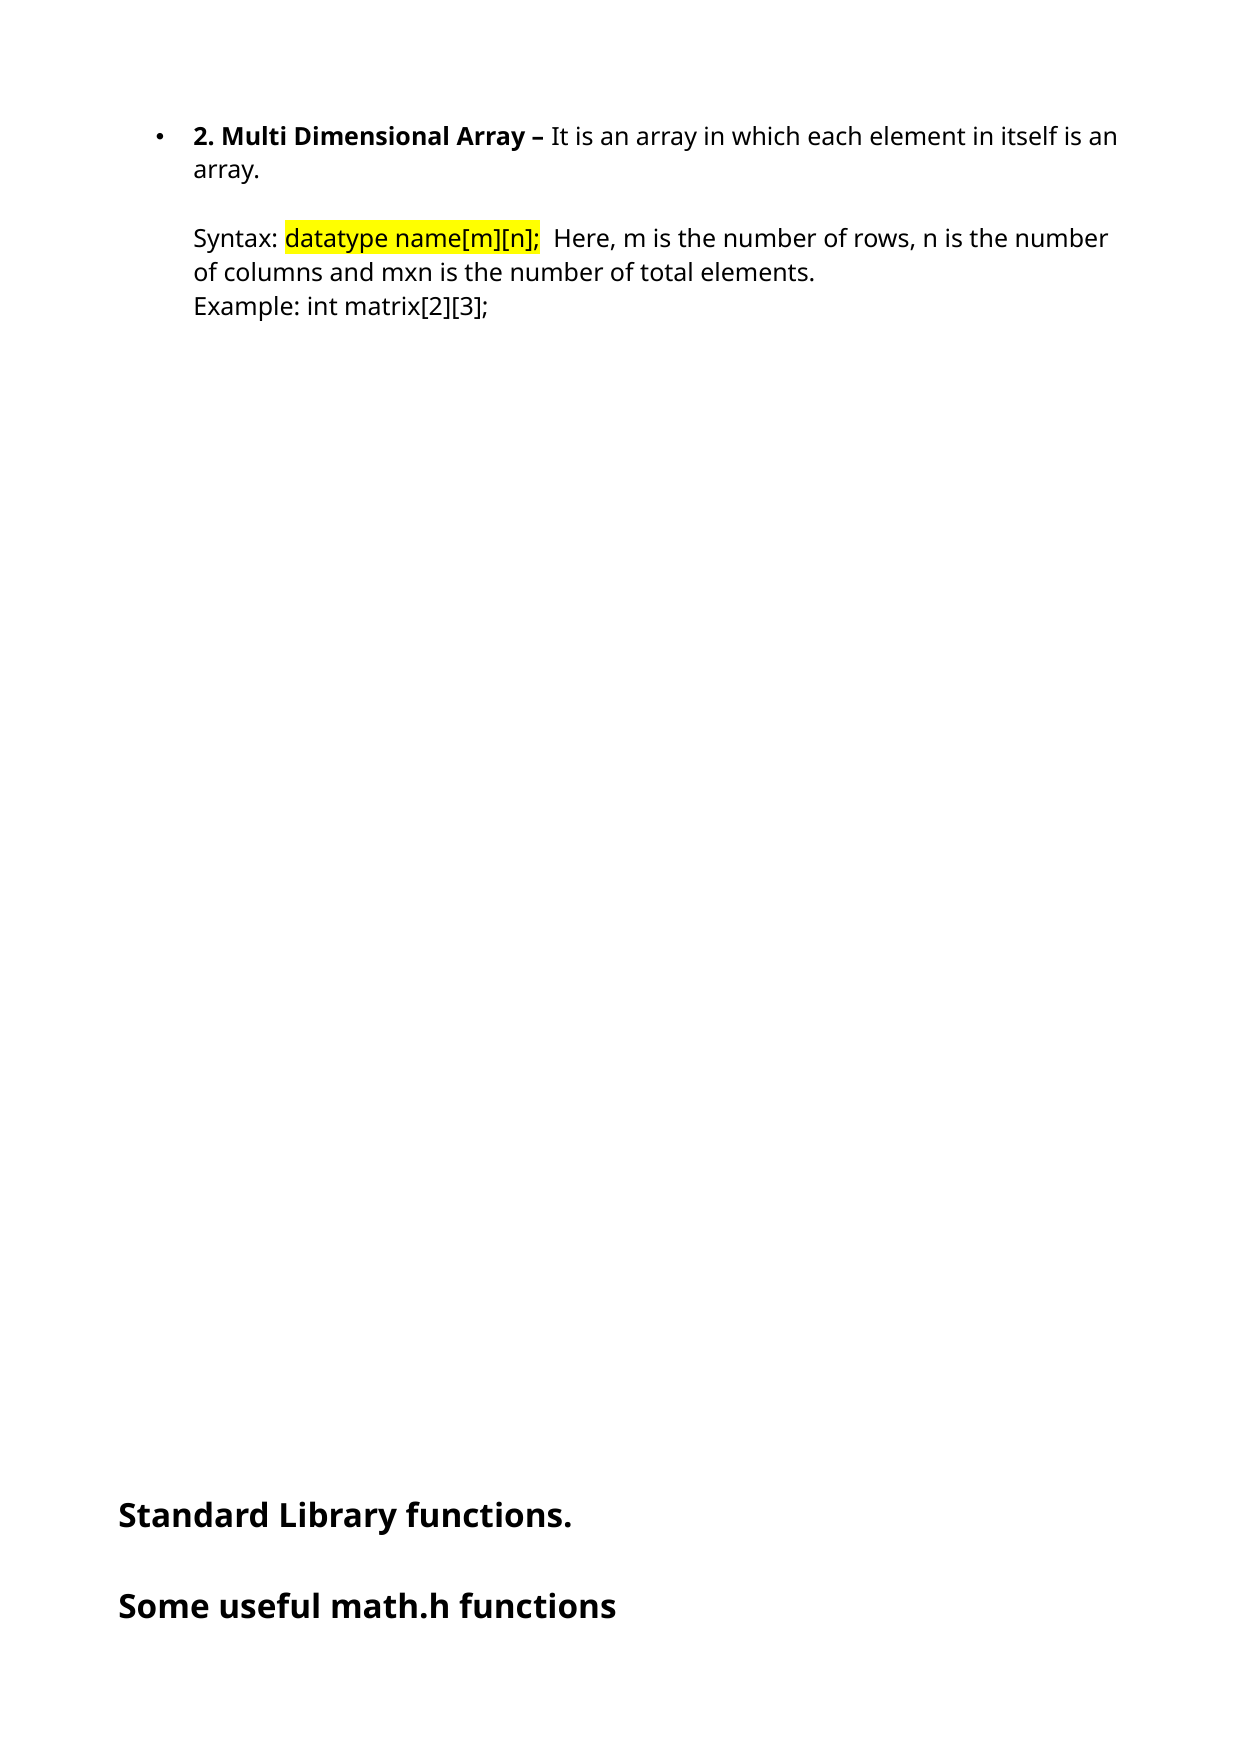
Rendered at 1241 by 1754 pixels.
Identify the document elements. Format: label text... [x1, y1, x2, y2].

list 2. Multi Dimensional Array – It is an array in which each element in itself is an array. [156, 118, 1122, 186]
list Example: int matrix[2][3]; [156, 288, 1122, 322]
text Some useful math.h functions [118, 1583, 1122, 1628]
list Syntax: datatype name[m][n]; Here, m is the number of rows, n is the number of columns and mxn is the number of total elements. [156, 220, 1122, 288]
text Standard Library functions. [118, 1492, 1122, 1537]
